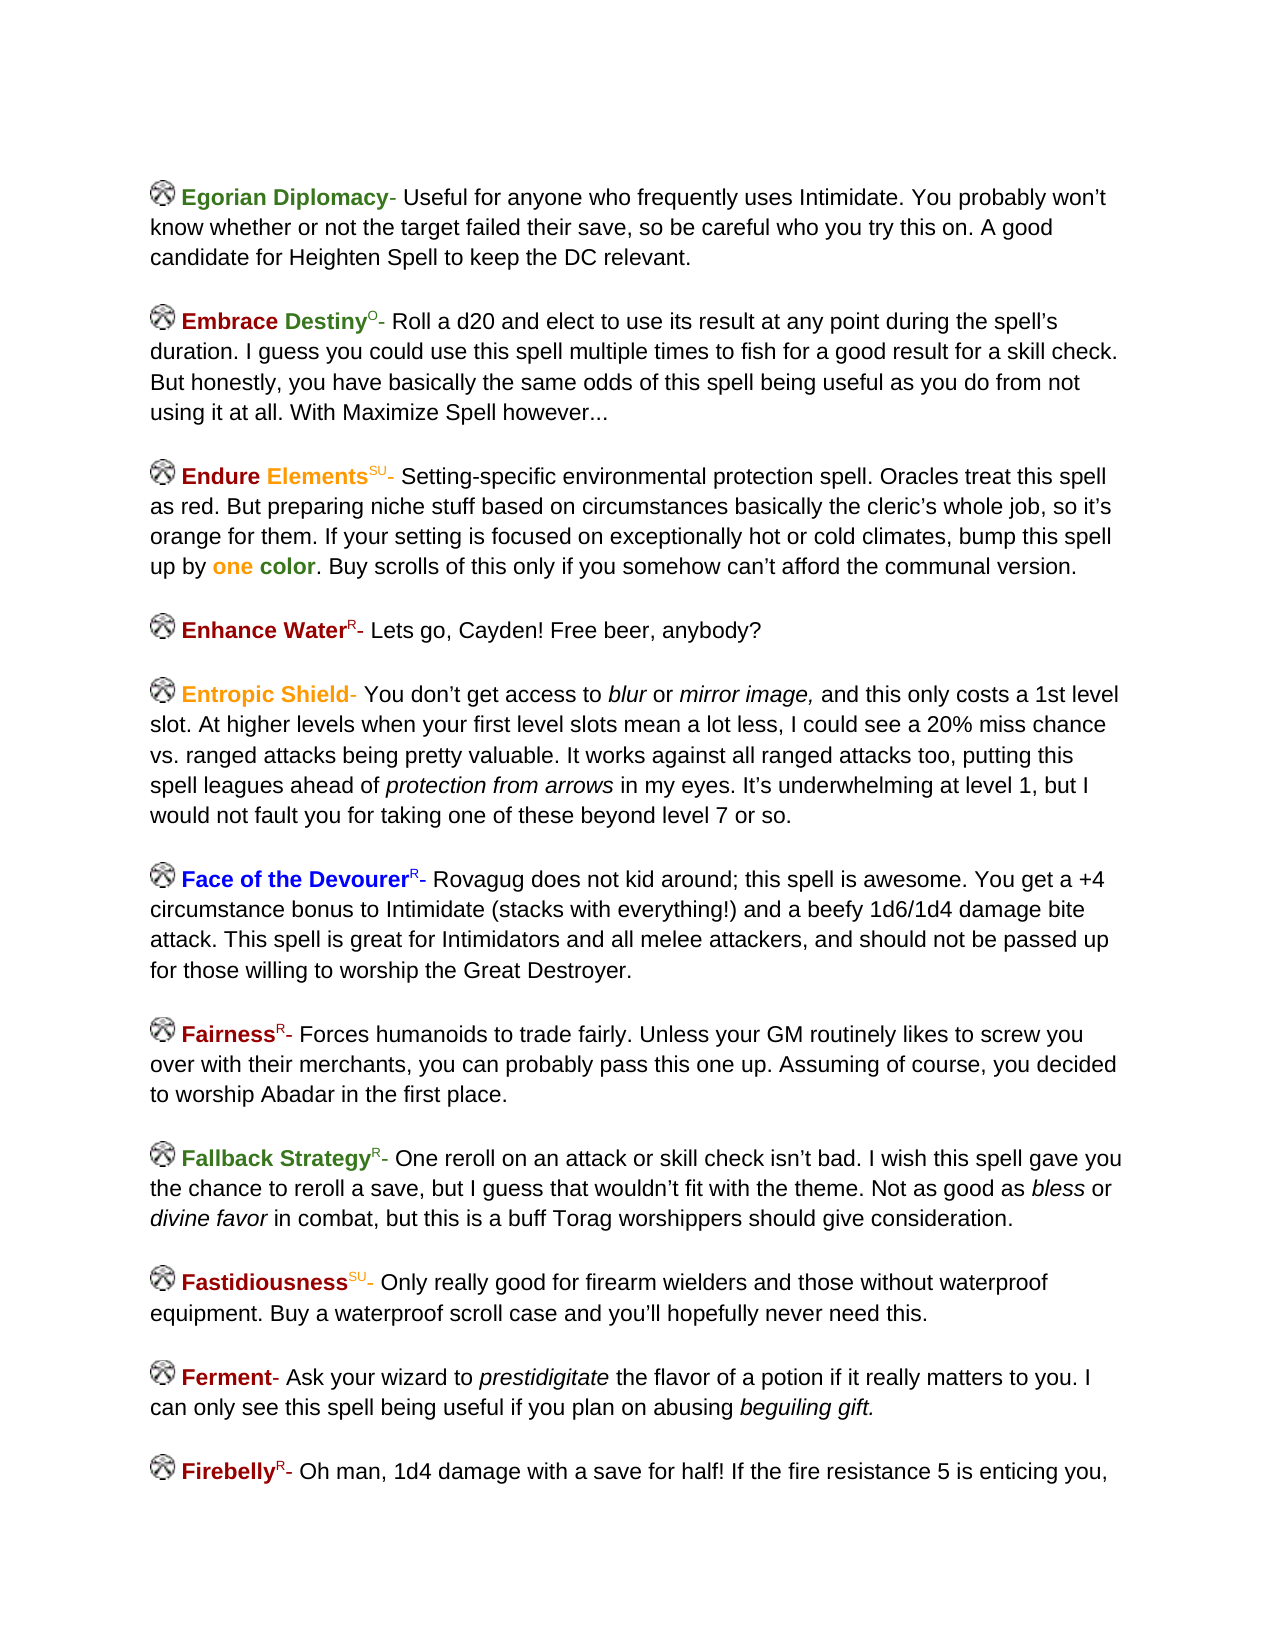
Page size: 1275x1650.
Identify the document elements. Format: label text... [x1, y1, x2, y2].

text Enhance WaterR- Lets go, Cayden! Free beer, anybody? [150, 614, 1125, 644]
picture [150, 1141, 175, 1167]
picture [150, 1360, 175, 1385]
text Ferment- Ask your wizard to prestidigitate the flavor of a potion if it really matters to you. I can only see this spell being useful if you plan on abusing beguiling gift. [150, 1360, 1125, 1420]
text Face of the DevourerR- Rovagug does not kid around; this spell is awesome. You get a +4 circumstance bonus to Intimidate (stacks with everything!) and a beefy 1d6/1d4 damage bite attack. This spell is great for Intimidators and all melee attackers, and should not be passed up for those willing to worship the Great Destroyer. [150, 862, 1125, 983]
text Fallback StrategyR- One reroll on an attack or skill check isn’t bad. I wish this spell gave you the chance to reroll a save, but I guess that wouldn’t fit with the theme. Not as good as bless or divine favor in combat, but this is a buff Torag worshippers should give consideration. [150, 1141, 1125, 1232]
picture [150, 1017, 175, 1042]
picture [150, 304, 175, 330]
picture [150, 613, 175, 639]
text FirebellyR- Oh man, 1d4 damage with a save for half! If the fire resistance 5 is enticing you, [150, 1454, 1125, 1484]
text FairnessR- Forces humanoids to trade fairly. Unless your GM routinely likes to screw you over with their merchants, you can probably pass this one up. Assuming of course, you decided to worship Abadar in the first place. [150, 1017, 1125, 1107]
text Endure ElementsSU- Setting-specific environmental protection spell. Oracles treat this spell as red. But preparing niche stuff based on circumstances basically the cleric’s whole job, so it’s orange for them. If your setting is focused on exceptionally hot or cold climates, bump this spell up by one color. Buy scrolls of this only if you somehow can’t afford the communal version. [150, 459, 1125, 580]
text Embrace DestinyO- Roll a d20 and elect to use its result at any point during the spell’s duration. I guess you could use this spell multiple times to fish for a good result for a skill check. But honestly, you have basically the same odds of this spell being useful as you do from not using it at all. With Maximize Spell however... [150, 304, 1125, 425]
picture [150, 459, 175, 485]
picture [150, 1265, 175, 1291]
picture [150, 862, 175, 888]
picture [150, 180, 175, 206]
text Egorian Diplomacy- Useful for anyone who frequently uses Intimidate. You probably won’t know whether or not the target failed their save, so be careful who you try this on. A good candidate for Heighten Spell to keep the DC relevant. [150, 180, 1125, 271]
picture [150, 677, 175, 703]
picture [150, 1454, 175, 1480]
text FastidiousnessSU- Only really good for firearm wielders and those without waterproof equipment. Buy a waterproof scroll case and you’ll hopefully never need this. [150, 1266, 1125, 1326]
text Entropic Shield- You don’t get access to blur or mirror image, and this only costs a 1st level slot. At higher levels when your first level slots mean a lot less, I could see a 20% miss chance vs. ranged attacks being pretty valuable. It works against all ranged attacks too, putting this spell leagues ahead of protection from arrows in my eyes. It’s underwhelming at level 1, but I would not fault you for taking one of these beyond level 7 or so. [150, 678, 1125, 828]
